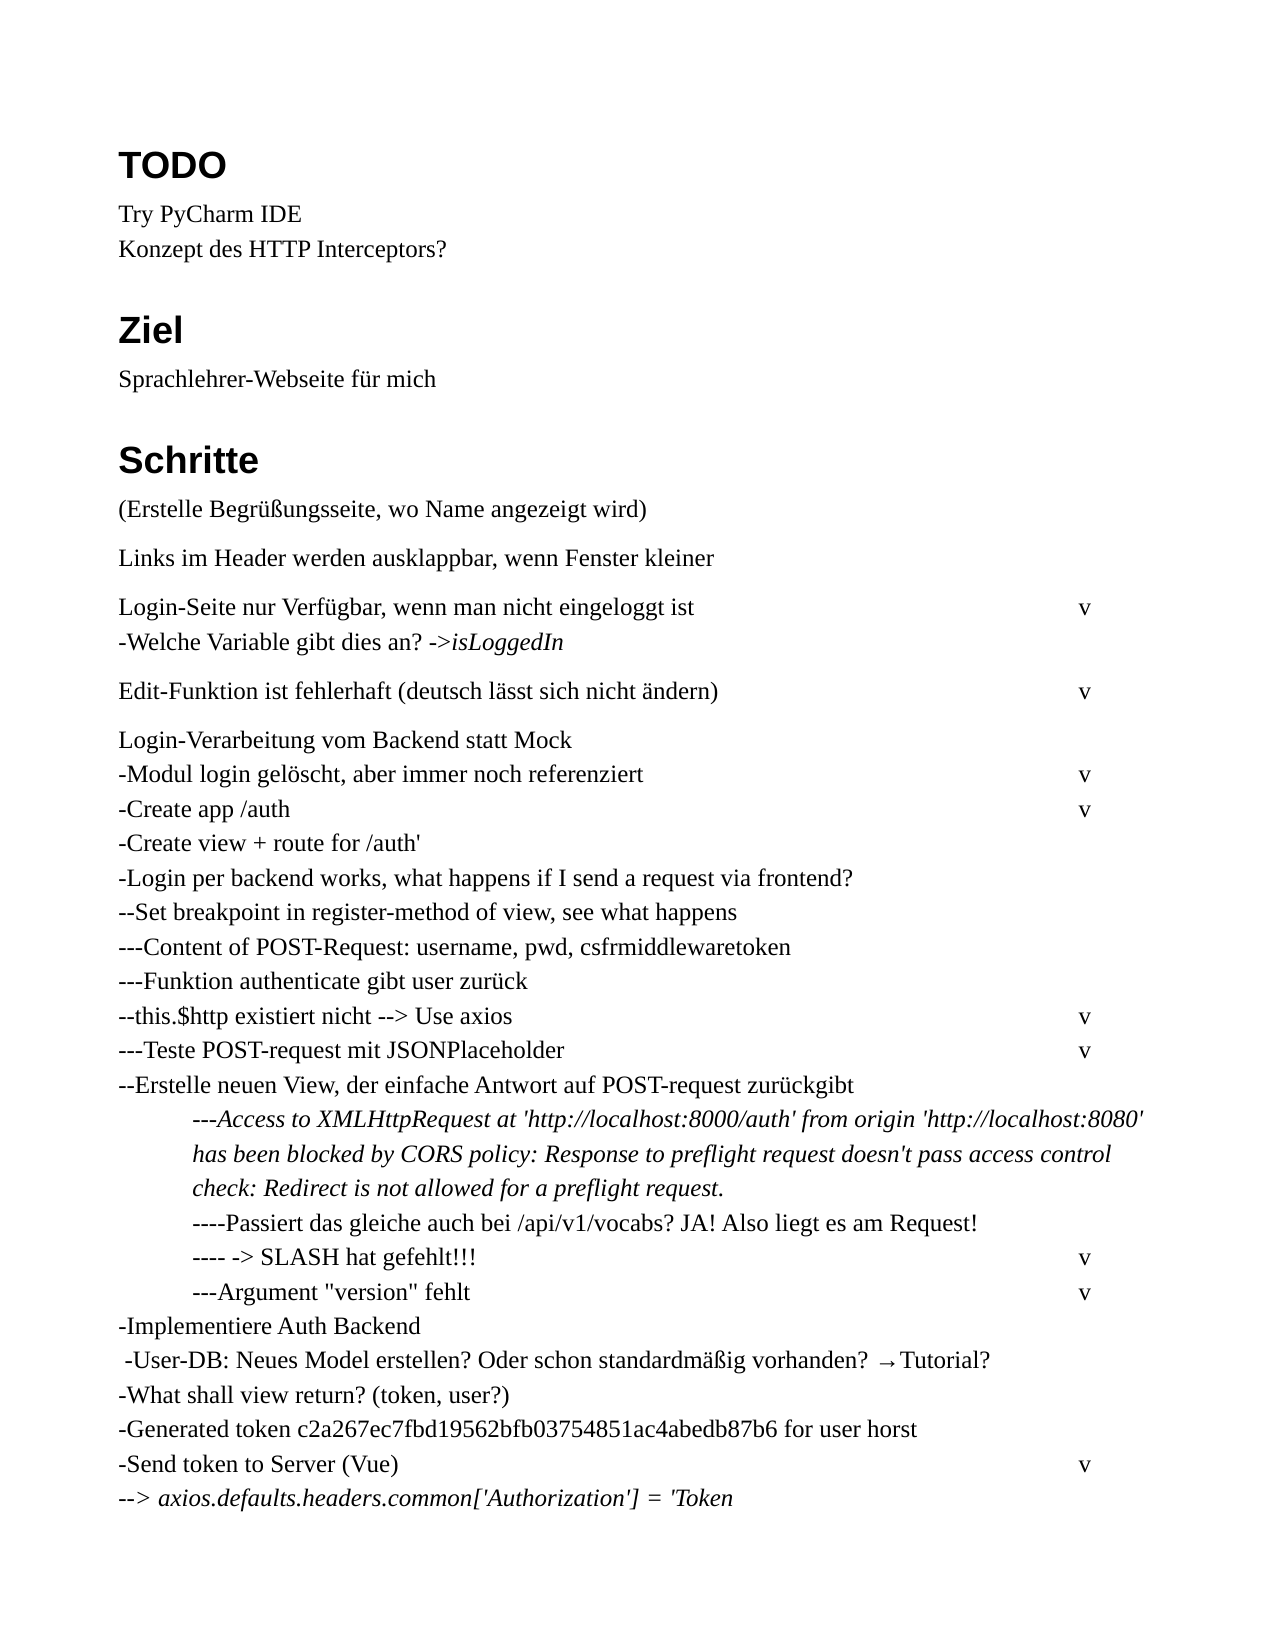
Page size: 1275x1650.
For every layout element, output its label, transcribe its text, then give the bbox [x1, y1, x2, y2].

text Login-Verarbeitung vom Backend statt Mock -Modul login gelöscht, aber immer noch referenziert v -Create app /auth v -Create view + route for /auth' -Login per backend works, what happens if I send a request via frontend? --Set breakpoint in register-method of view, see what happens ---Content of POST-Request: username, pwd, csfrmiddlewaretoken ---Funktion authenticate gibt user zurück --this.$http existiert nicht --> Use axios v ---Teste POST-request mit JSONPlaceholder v --Erstelle neuen View, der einfache Antwort auf POST-request zurückgibt ---Access to XMLHttpRequest at 'http://localhost:8000/auth' from origin 'http://localhost:8080' has been blocked by CORS policy: Response to preflight request doesn't pass access control check: Redirect is not allowed for a preflight request. ----Passiert das gleiche auch bei /api/v1/vocabs? JA! Also liegt es am Request! ---- -> SLASH hat gefehlt!!! v ---Argument "version" fehlt v -Implementiere Auth Backend -User-DB: Neues Model erstellen? Oder schon standardmäßig vorhanden? →Tutorial? -What shall view return? (token, user?) -Generated token c2a267ec7fbd19562bfb03754851ac4abedb87b6 for user horst -Send token to Server (Vue) v --> axios.defaults.headers.common['Authorization'] = 'Token [118, 725, 1157, 1512]
text Try PyCharm IDE Konzept des HTTP Interceptors? [118, 199, 1157, 262]
subtitle Schritte [118, 438, 1157, 482]
text Links im Header werden ausklappbar, wenn Fenster kleiner [118, 543, 1157, 572]
text Edit-Funktion ist fehlerhaft (deutsch lässt sich nicht ändern) v [118, 676, 1157, 704]
text Login-Seite nur Verfügbar, wenn man nicht eingeloggt ist v -Welche Variable gibt dies an? ->isLoggedIn [118, 592, 1157, 656]
text (Erstelle Begrüßungsseite, wo Name angezeigt wird) [118, 494, 1157, 523]
subtitle TODO [118, 143, 1157, 187]
subtitle Ziel [118, 308, 1157, 351]
text Sprachlehrer-Webseite für mich [118, 364, 1157, 393]
